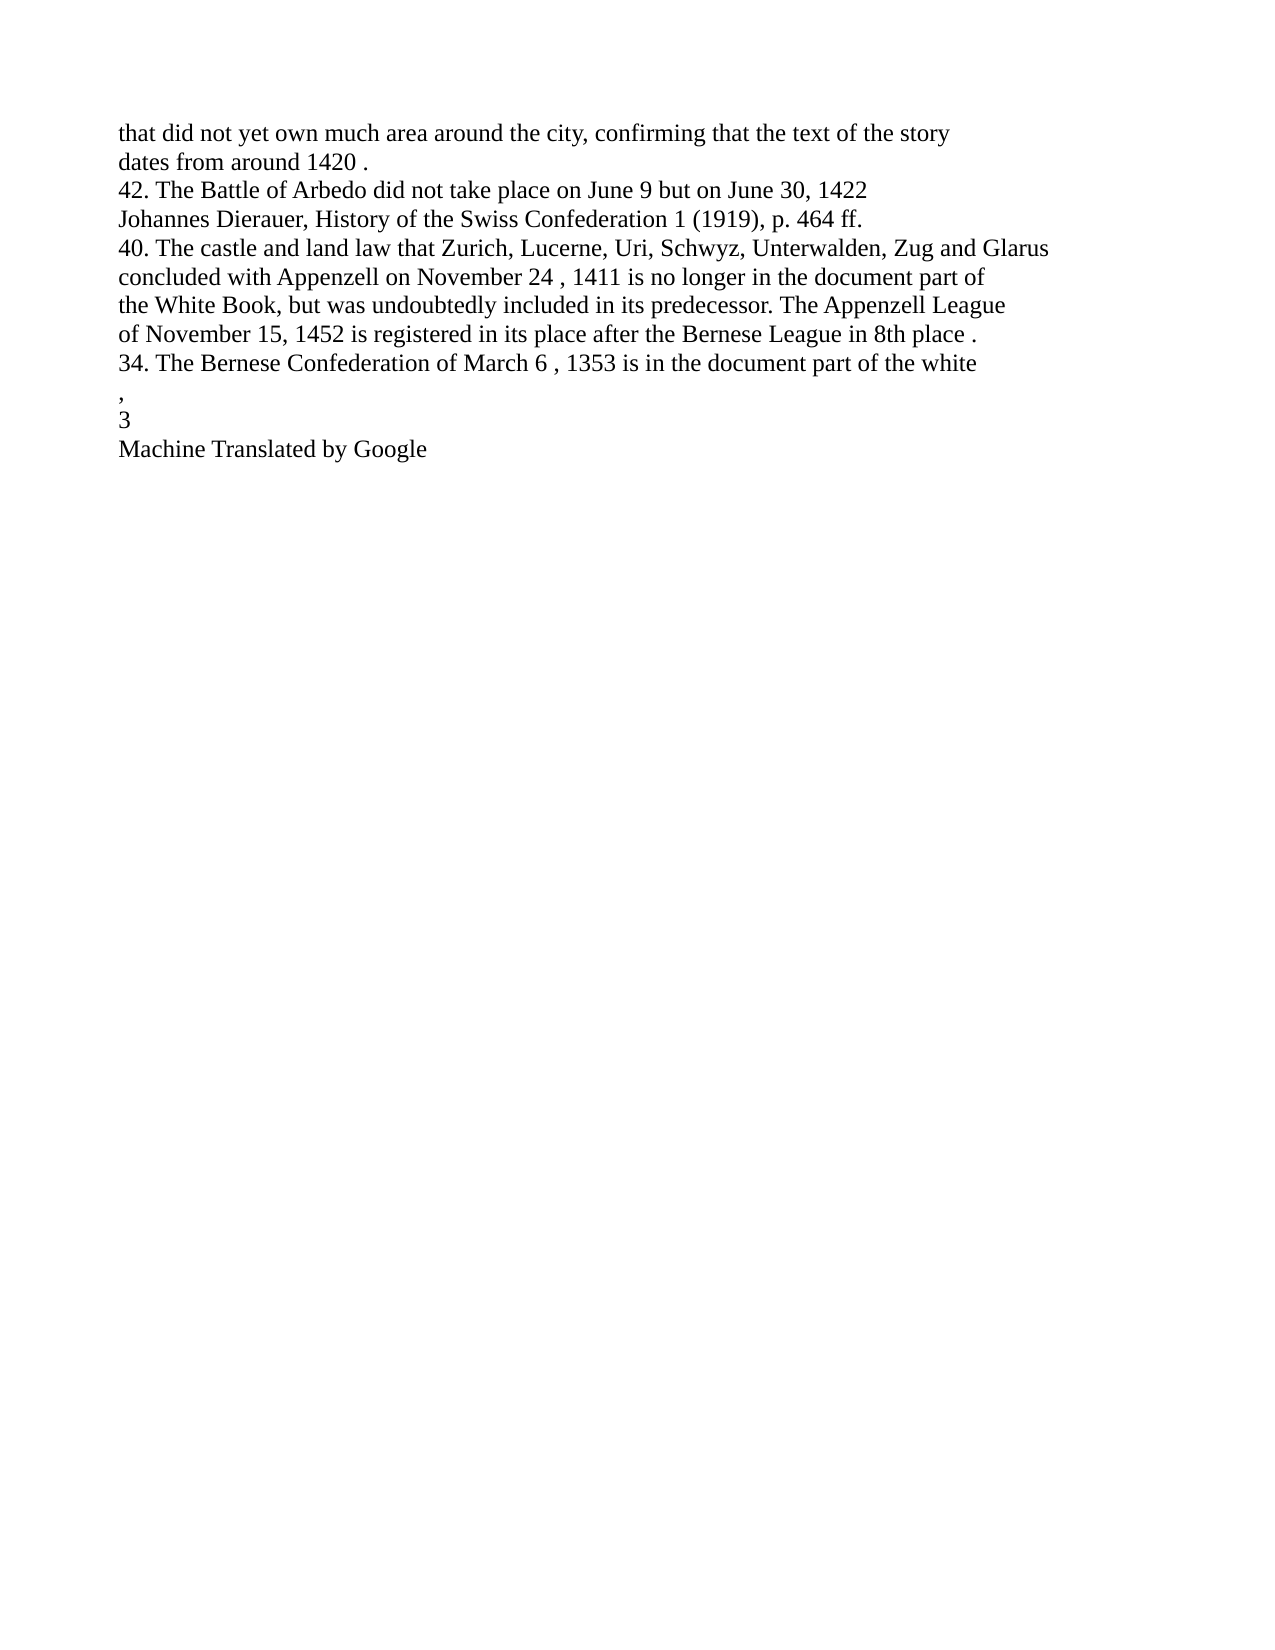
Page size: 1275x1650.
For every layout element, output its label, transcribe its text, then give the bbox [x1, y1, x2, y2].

text the White Book, but was undoubtedly included in its predecessor. The Appenzell League [118, 291, 1157, 319]
text , [118, 377, 1157, 406]
text Machine Translated by Google [118, 434, 1157, 463]
text concluded with Appenzell on November 24 , 1411 is no longer in the document part of [118, 262, 1157, 291]
text 34. The Bernese Confederation of March 6 , 1353 is in the document part of the white [118, 348, 1157, 377]
text 42. The Battle of Arbedo did not take place on June 9 but on June 30, 1422 [118, 176, 1157, 204]
text dates from around 1420 . [118, 147, 1157, 176]
text 40. The castle and land law that Zurich, Lucerne, Uri, Schwyz, Unterwalden, Zug and Glarus [118, 233, 1157, 262]
text 3 [118, 406, 1157, 434]
text Johannes Dierauer, History of the Swiss Confederation 1 (1919), p. 464 ff. [118, 204, 1157, 233]
text that did not yet own much area around the city, confirming that the text of the story [118, 118, 1157, 147]
text of November 15, 1452 is registered in its place after the Bernese League in 8th place . [118, 319, 1157, 348]
